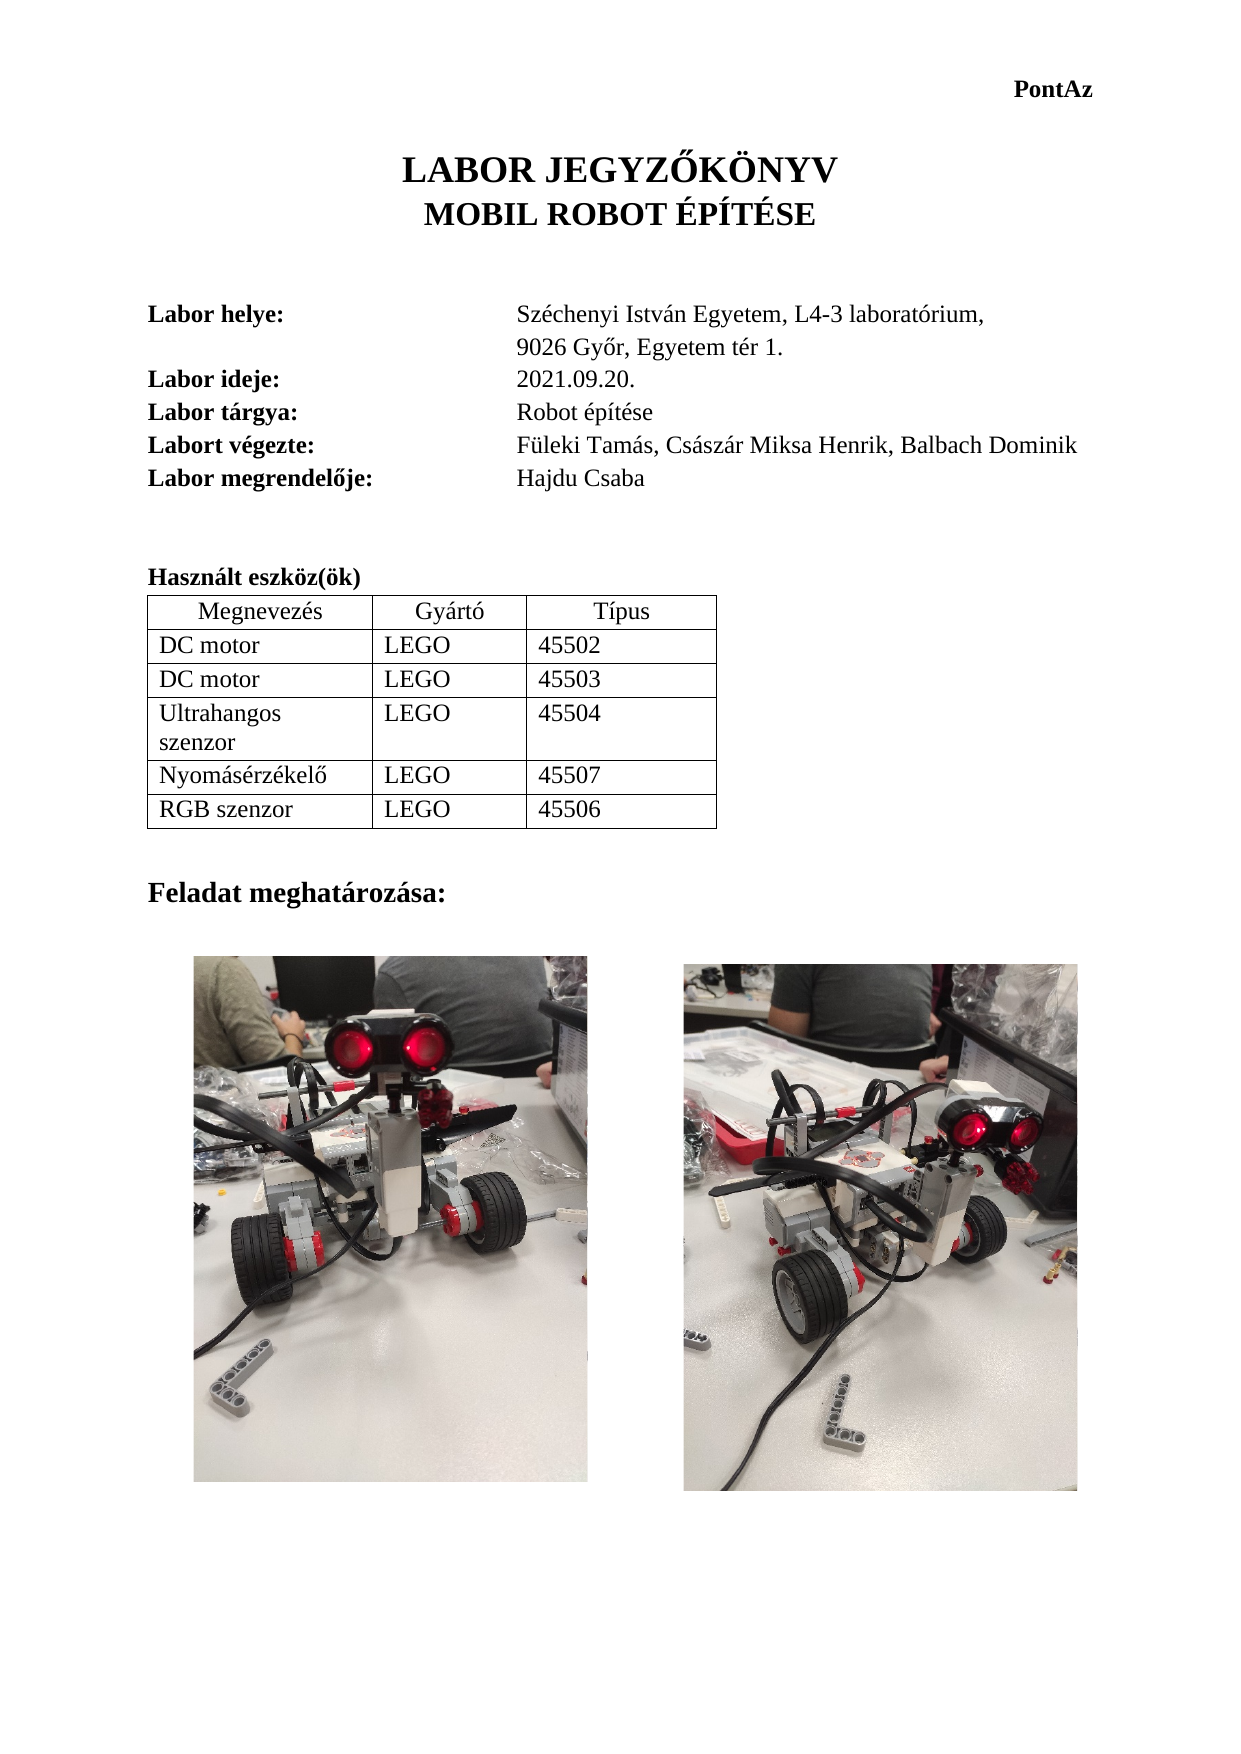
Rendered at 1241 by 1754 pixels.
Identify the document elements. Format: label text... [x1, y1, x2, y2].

picture [193, 956, 588, 1482]
text MOBIL ROBOT ÉPÍTÉSE [148, 194, 1093, 232]
table_cell 45504 [527, 698, 716, 759]
table_cell RGB szenzor [148, 795, 372, 827]
text Labor tárgya: Robot építése [148, 397, 1093, 426]
table_cell Ultrahangos szenzor [148, 698, 372, 759]
table_cell LEGO [373, 761, 526, 793]
text 9026 Győr, Egyetem tér 1. [148, 332, 1093, 360]
table_cell Nyomásérzékelő [148, 761, 372, 793]
table_header Gyártó [373, 596, 526, 629]
table_cell 45503 [527, 664, 716, 697]
text Labor megrendelője: Hajdu Csaba [148, 463, 1093, 492]
text Feladat meghatározása: [148, 875, 1093, 909]
text Használt eszköz(ök) [148, 562, 1093, 591]
table_cell LEGO [373, 630, 526, 663]
table_cell DC motor [148, 630, 372, 663]
text LABOR JEGYZŐKÖNYV [148, 148, 1093, 191]
picture [683, 964, 1078, 1491]
table_cell LEGO [373, 795, 526, 827]
table_cell LEGO [373, 664, 526, 697]
text Labor helye: Széchenyi István Egyetem, L4-3 laboratórium, [148, 299, 1093, 327]
table_cell LEGO [373, 698, 526, 759]
text Labor ideje: 2021.09.20. [148, 364, 1093, 393]
text Labort végezte: Füleki Tamás, Császár Miksa Henrik, Balbach Dominik [148, 430, 1093, 459]
table_cell 45502 [527, 630, 716, 663]
table_cell 45506 [527, 795, 716, 827]
table_header Típus [527, 596, 716, 629]
table_header Megnevezés [148, 596, 372, 629]
table_cell 45507 [527, 761, 716, 793]
table_cell DC motor [148, 664, 372, 697]
